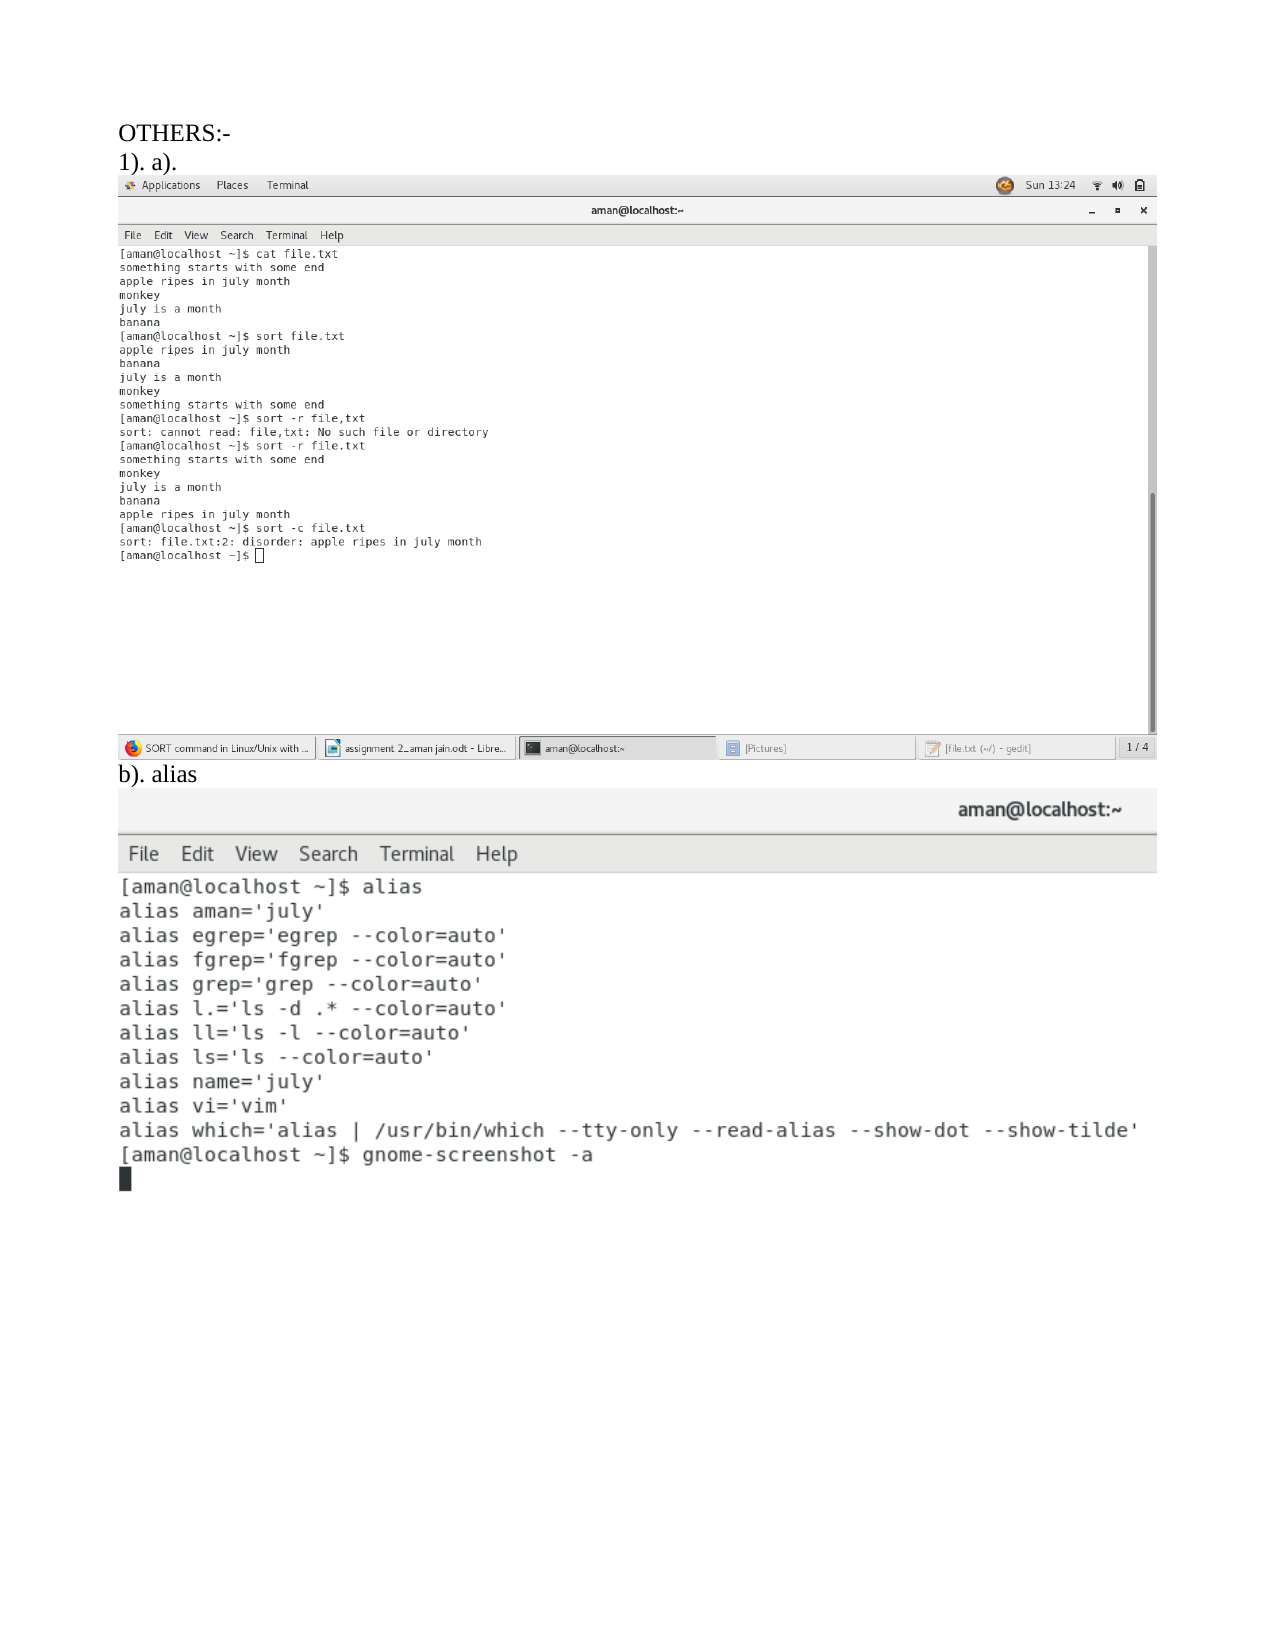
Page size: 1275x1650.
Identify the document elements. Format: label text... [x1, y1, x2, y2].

text OTHERS:- [118, 118, 1157, 147]
text b). alias [118, 760, 1157, 788]
picture [118, 175, 1157, 760]
picture [118, 788, 1157, 1198]
text 1). a). [118, 147, 1157, 175]
